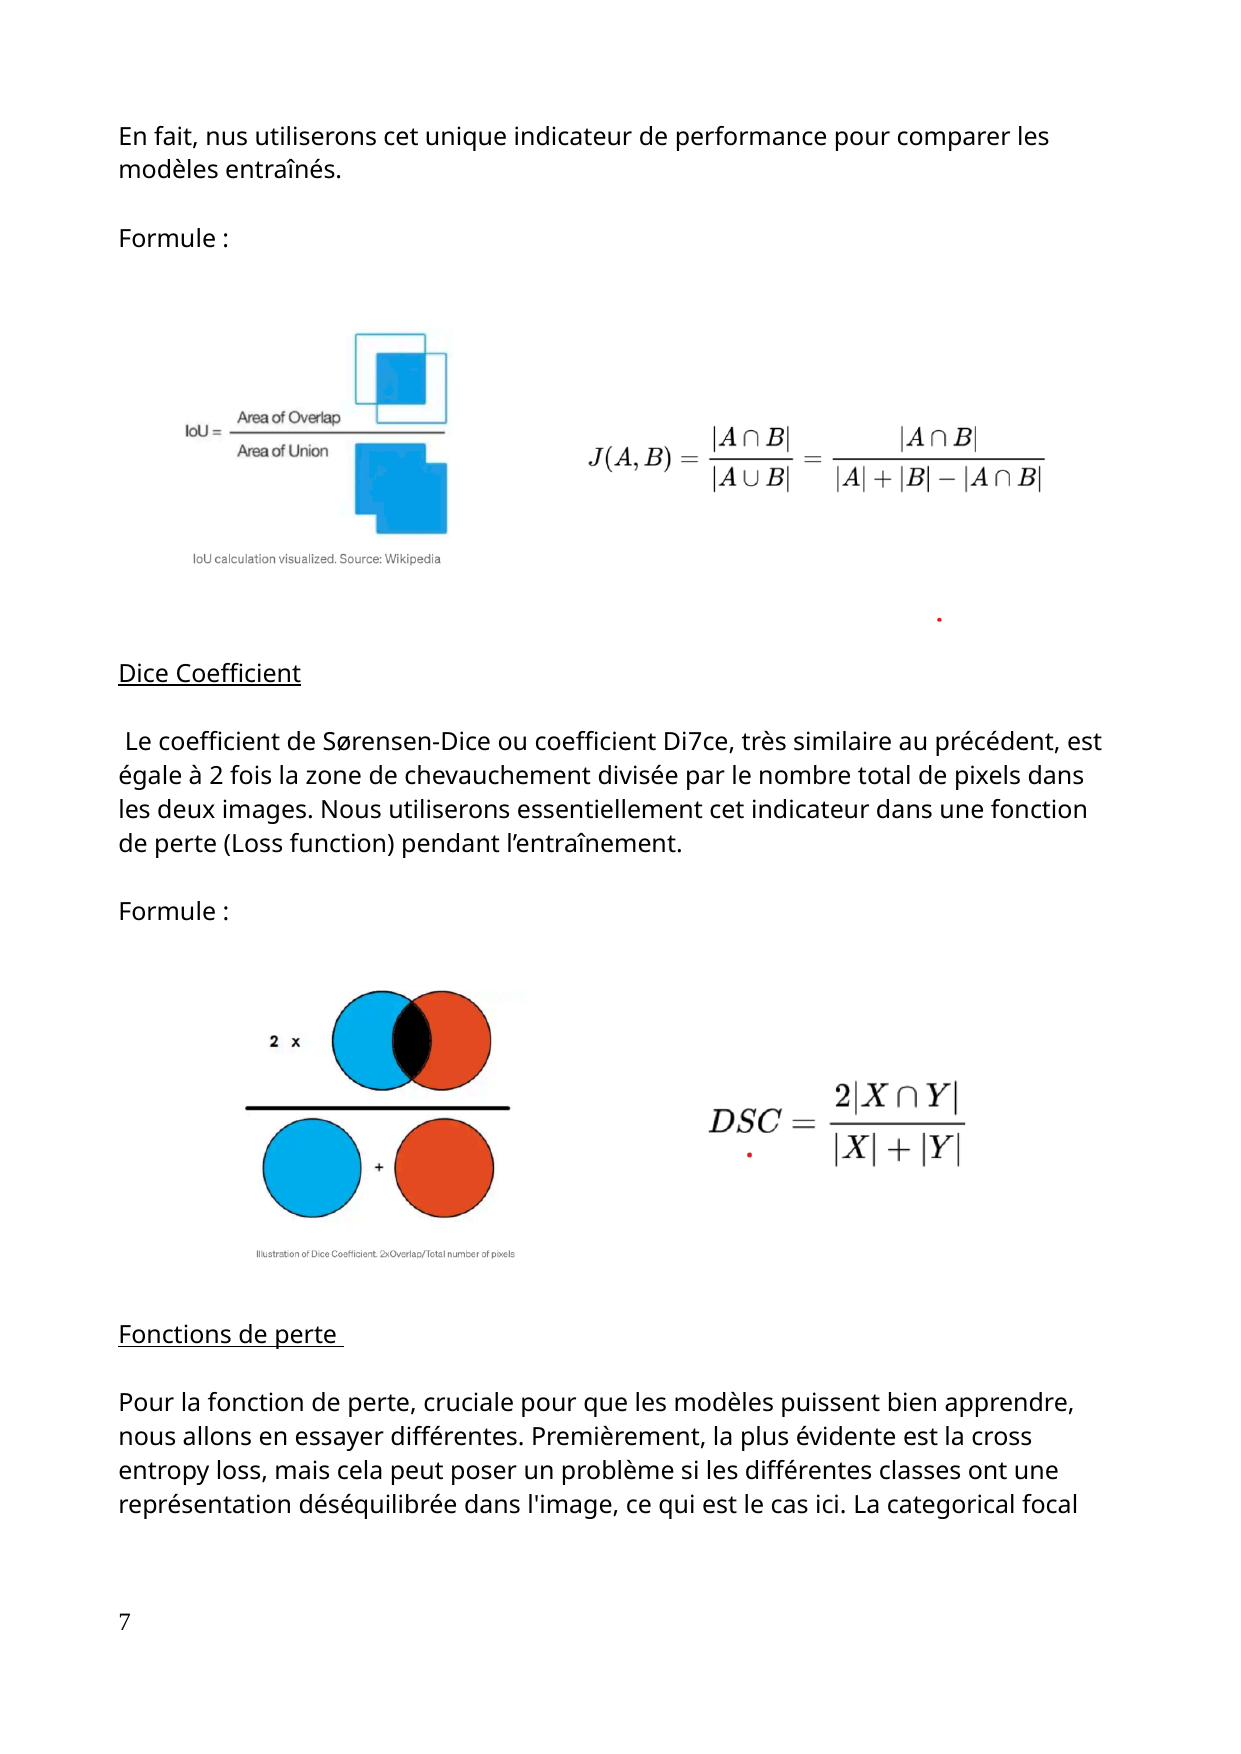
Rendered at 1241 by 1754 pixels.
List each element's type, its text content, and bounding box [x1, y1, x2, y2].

text Formule : [118, 894, 1122, 928]
text Fonctions de perte [118, 1317, 1122, 1351]
picture [118, 322, 1123, 622]
text Le coefficient de Sørensen-Dice ou coefficient Di7ce, très similaire au précédent, est égale à 2 fois la zone de chevauchement divisée par le nombre total de pixels dans les deux images. Nous utiliserons essentiellement cet indicateur dans une fonction de perte (Loss function) pendant l’entraînement. [118, 724, 1122, 860]
text Formule : [118, 220, 1122, 254]
picture [210, 962, 1030, 1283]
text En fait, nus utiliserons cet unique indicateur de performance pour comparer les modèles entraînés. [118, 118, 1122, 186]
text Pour la fonction de perte, cruciale pour que les modèles puissent bien apprendre, nous allons en essayer différentes. Premièrement, la plus évidente est la cross entropy loss, mais cela peut poser un problème si les différentes classes ont une représentation déséquilibrée dans l'image, ce qui est le cas ici. La categorical focal [118, 1385, 1122, 1521]
text Dice Coefficient [118, 656, 1122, 690]
